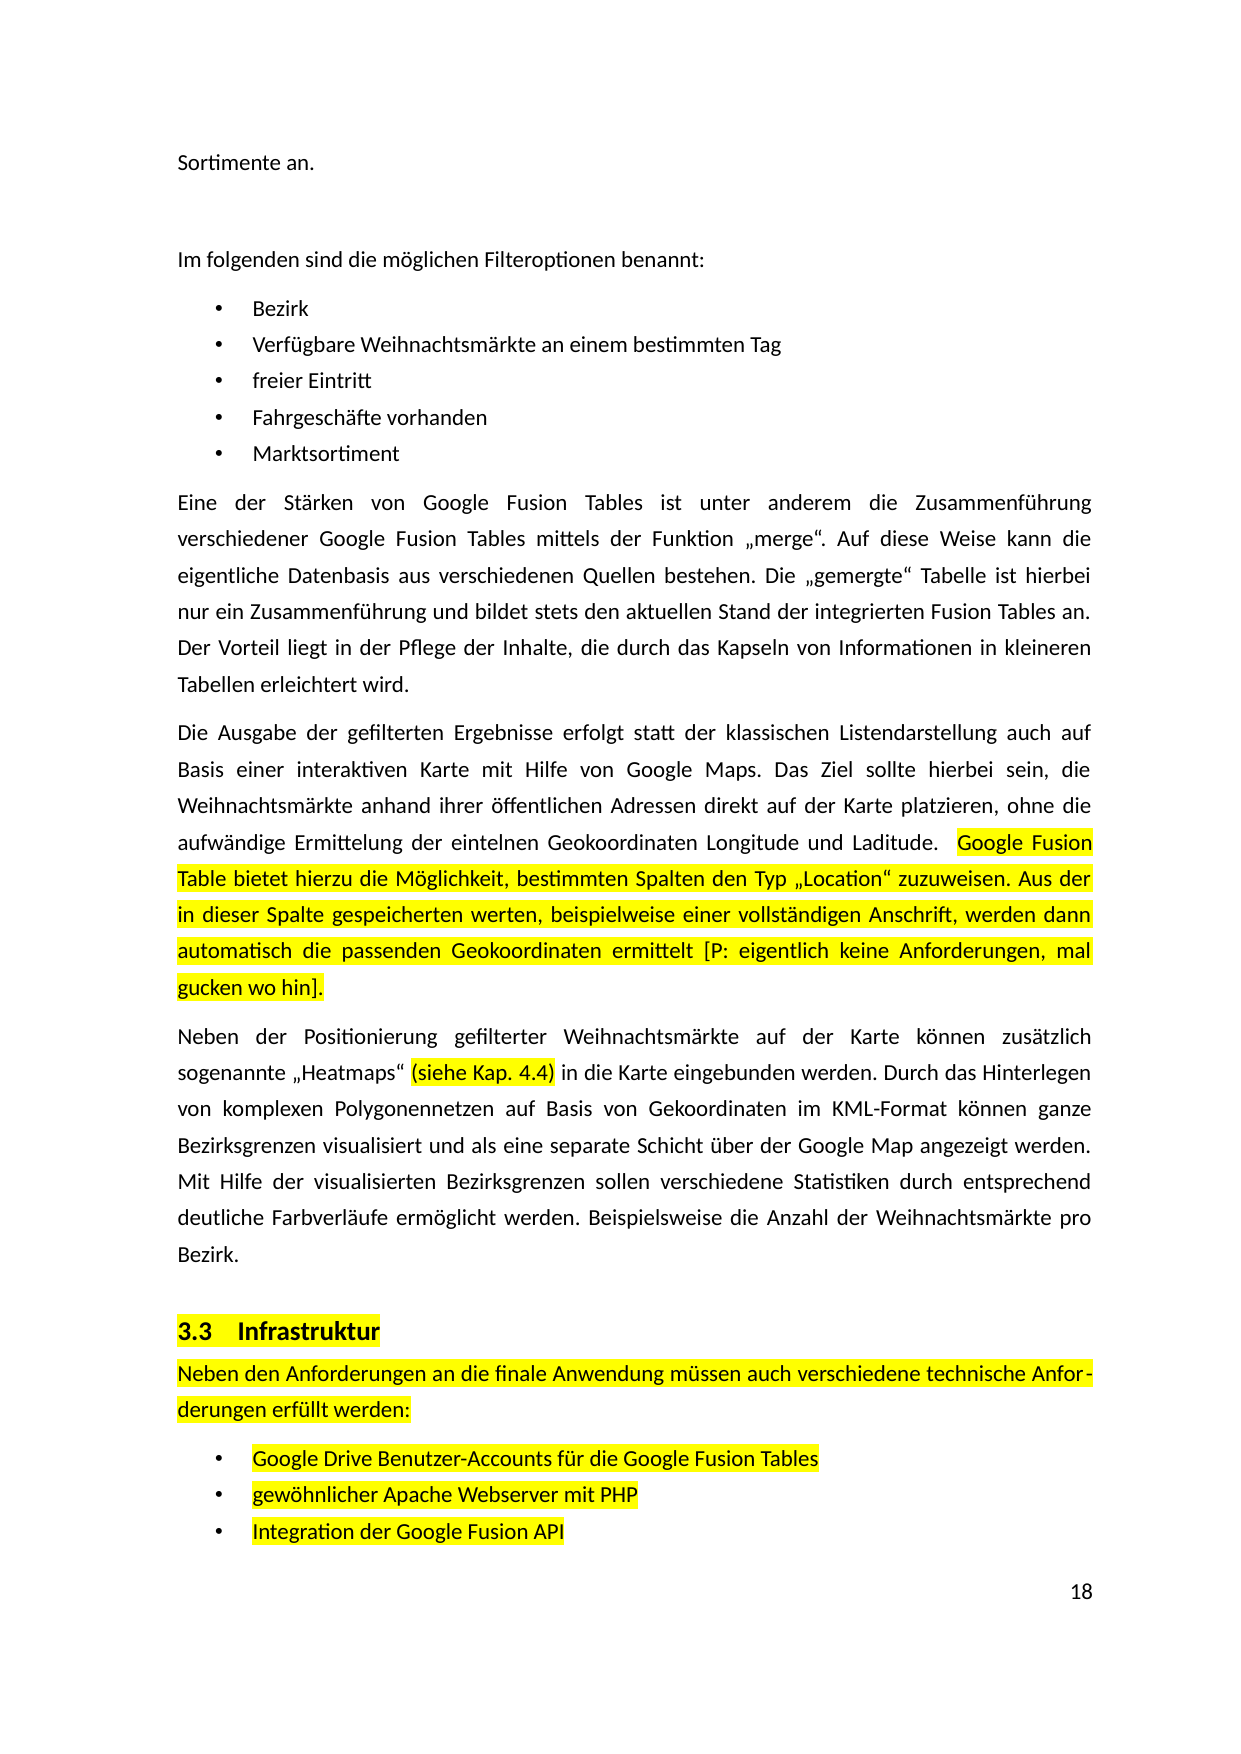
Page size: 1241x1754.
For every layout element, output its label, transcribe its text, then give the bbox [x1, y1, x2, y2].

list Google Drive Benutzer-Accounts für die Google Fusion Tables [215, 1444, 1093, 1472]
list Verfügbare Weihnachtsmärkte an einem bestimmten Tag [215, 330, 1093, 358]
text Die Ausgabe der gefilterten Ergebnisse erfolgt statt der klassischen Listendarstellung auch auf Basis einer interaktiven Karte mit Hilfe von Google Maps. Das Ziel sollte hierbei sein, die Weihnachtsmärkte anhand ihrer öffentlichen Adressen direkt auf der Karte platzieren, ohne die aufwändige Ermittelung der eintelnen Geokoordinaten Longitude und Laditude. Google Fusion Table bietet hierzu die Möglichkeit, bestimmten Spalten den Typ „Location“ zuzuweisen. Aus der in dieser Spalte gespeicherten werten, beispielweise einer vollständigen Anschrift, werden dann automatisch die passenden Geokoordinaten ermittelt [P: eigentlich keine Anforderungen, mal gucken wo hin]. [177, 718, 1093, 1001]
list freier Eintritt [215, 367, 1093, 394]
text Neben der Positionierung gefilterter Weihnachtsmärkte auf der Karte können zusätzlich sogenannte „Heatmaps“ (siehe Kap. 4.4) in die Karte eingebunden werden. Durch das Hinterlegen von komplexen Polygonennetzen auf Basis von Gekoordinaten im KML-Format können ganze Bezirksgrenzen visualisiert und als eine separate Schicht über der Google Map angezeigt werden. Mit Hilfe der visualisierten Bezirksgrenzen sollen verschiedene Statistiken durch entsprechend deutliche Farbverläufe ermöglicht werden. Beispielsweise die Anzahl der Weihnachtsmärkte pro Bezirk. [177, 1022, 1093, 1268]
text Eine der Stärken von Google Fusion Tables ist unter anderem die Zusammenführung verschiedener Google Fusion Tables mittels der Funktion „merge“. Auf diese Weise kann die eigentliche Datenbasis aus verschiedenen Quellen bestehen. Die „gemergte“ Tabelle ist hierbei nur ein Zusammenführung und bildet stets den aktuellen Stand der integrierten Fusion Tables an. Der Vorteil liegt in der Pflege der Inhalte, die durch das Kapseln von Informationen in kleineren Tabellen erleichtert wird. [177, 488, 1093, 698]
list Integration der Google Fusion API [215, 1517, 1093, 1545]
list Marktsortiment [215, 439, 1093, 467]
list Bezirk [215, 294, 1093, 322]
subtitle Infrastruktur [177, 1314, 1093, 1347]
text Sortimente an. [177, 148, 1093, 176]
text Neben den Anforderungen an die finale Anwendung müssen auch verschiedene technische Anfor­derungen erfüllt werden: [177, 1359, 1093, 1423]
list gewöhnlicher Apache Webserver mit PHP [215, 1481, 1093, 1509]
text Im folgenden sind die möglichen Filteroptionen benannt: [177, 245, 1093, 273]
list Fahrgeschäfte vorhanden [215, 403, 1093, 431]
